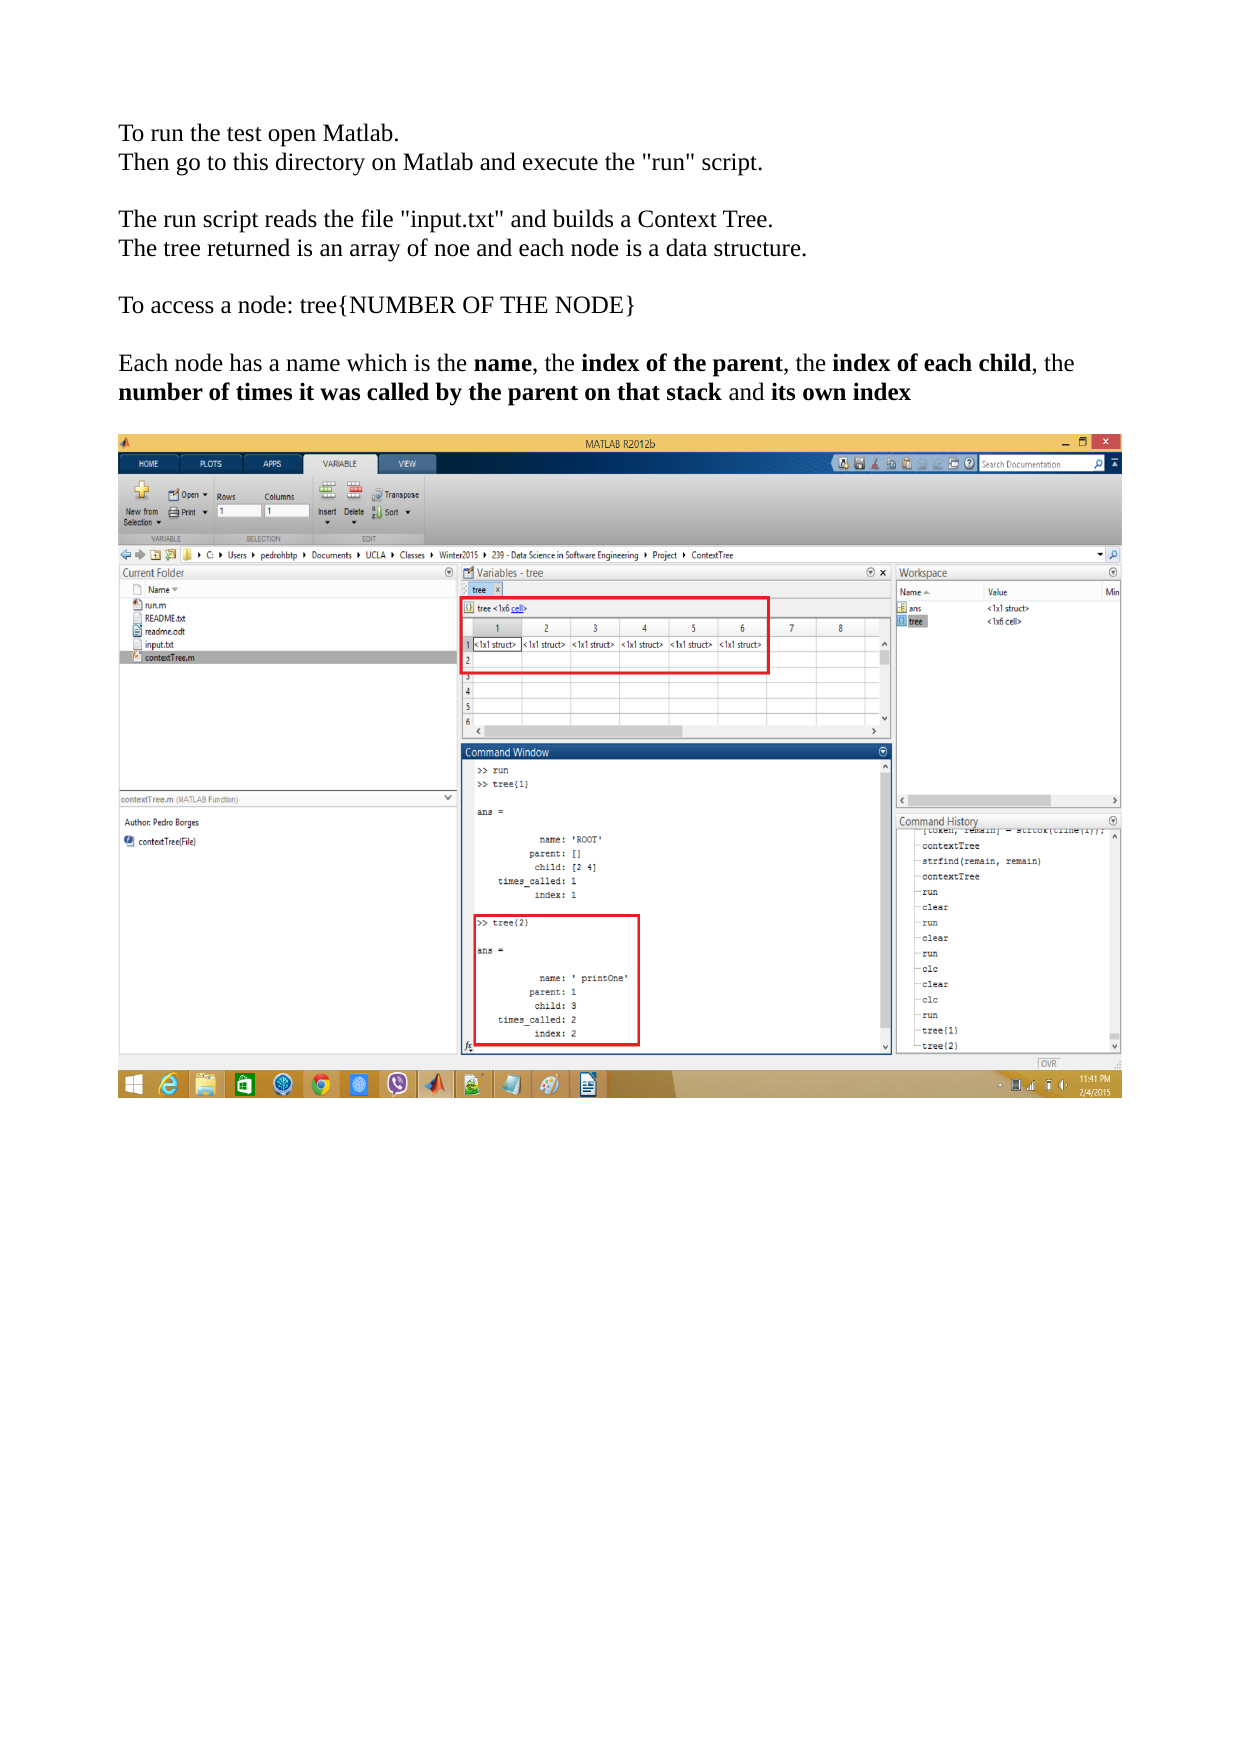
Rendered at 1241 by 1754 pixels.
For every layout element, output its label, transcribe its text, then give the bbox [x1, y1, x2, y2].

text The run script reads the file "input.txt" and builds a Context Tree. [118, 204, 1122, 233]
text The tree returned is an array of noe and each node is a data structure. [118, 233, 1122, 262]
text To run the test open Matlab. [118, 118, 1122, 147]
text Each node has a name which is the name, the index of the parent, the index of each child, the number of times it was called by the parent on that stack and its own index [118, 348, 1122, 406]
text Then go to this directory on Matlab and execute the "run" script. [118, 147, 1122, 176]
text To access a node: tree{NUMBER OF THE NODE} [118, 291, 1122, 319]
